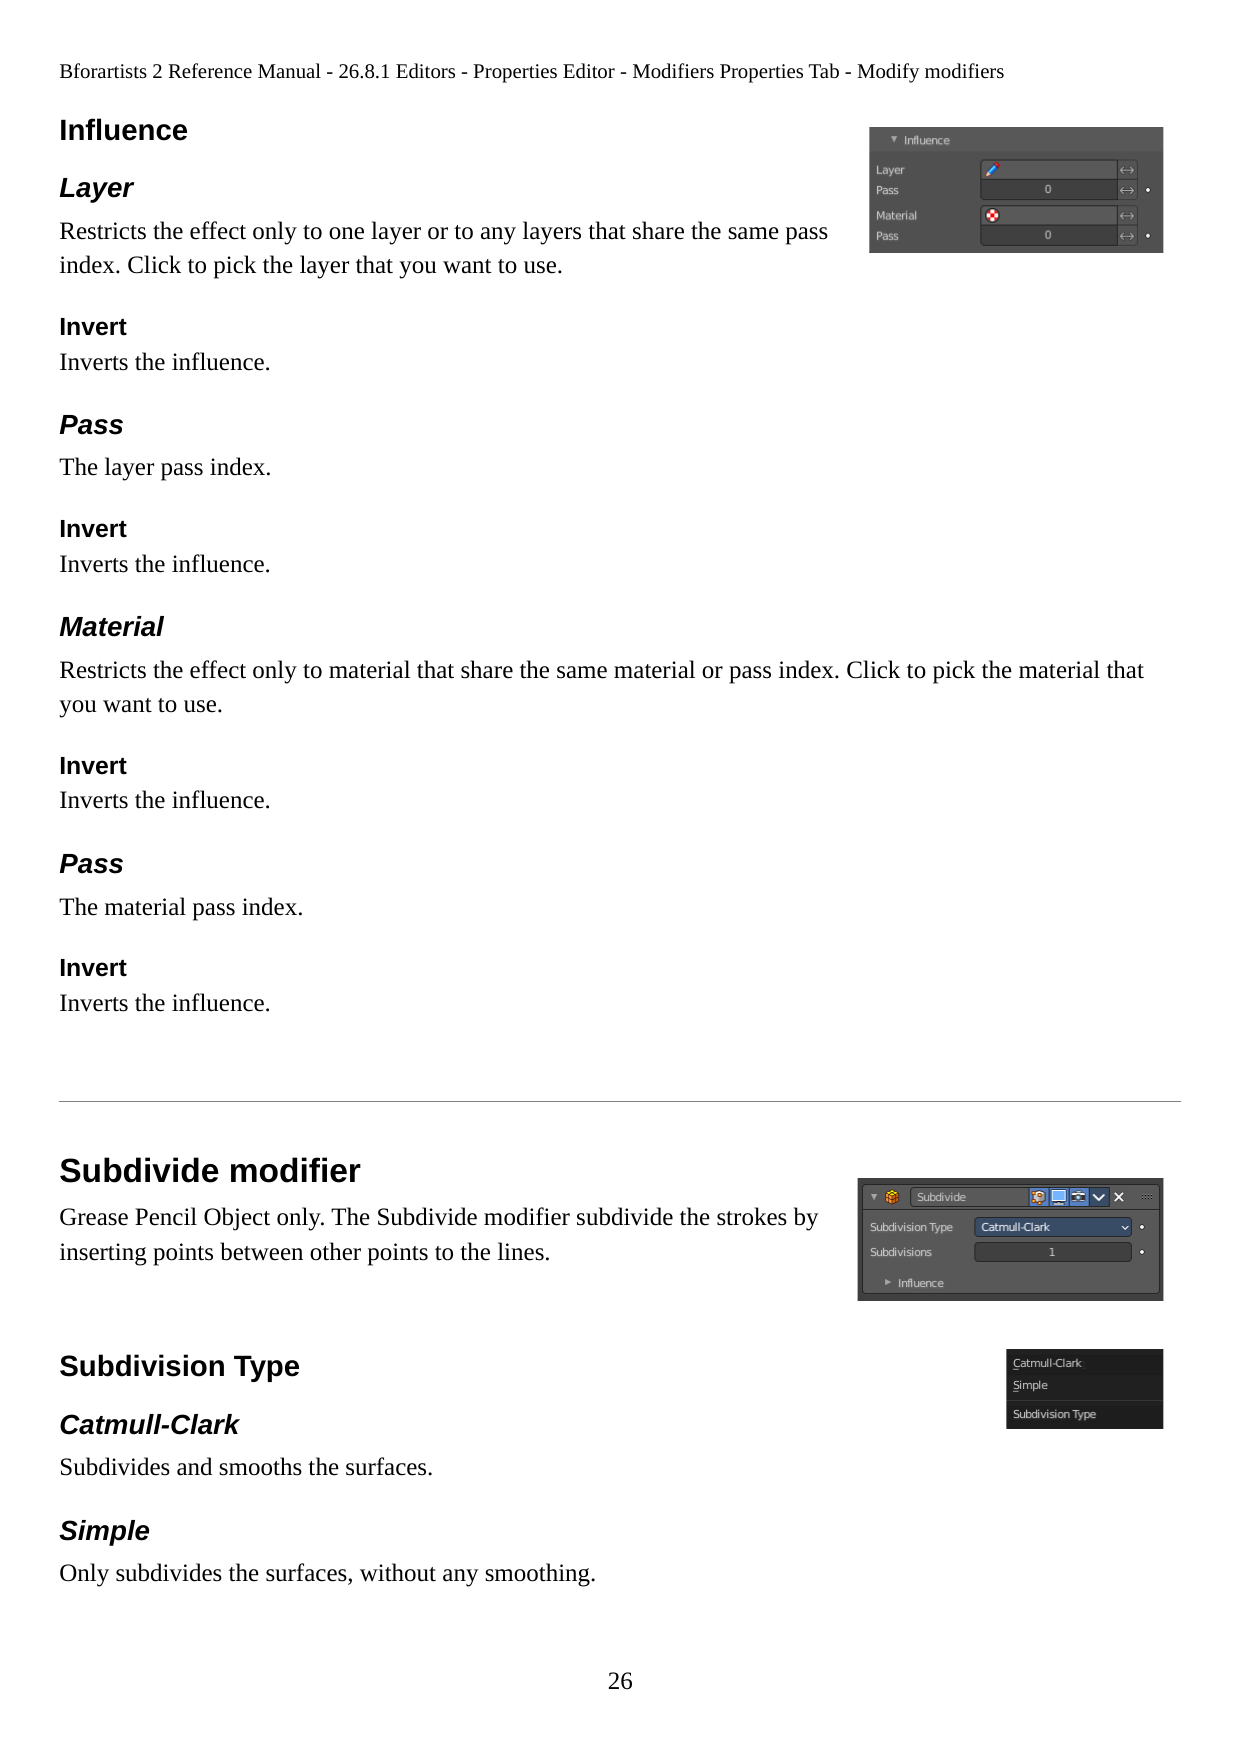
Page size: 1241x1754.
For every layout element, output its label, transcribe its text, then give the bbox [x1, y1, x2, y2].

text The layer pass index. [59, 452, 1181, 481]
text Grease Pencil Object only. The Subdivide modifier subdivide the strokes by inserting points between other points to the lines. [59, 1202, 857, 1265]
subtitle Pass [59, 408, 1181, 440]
subtitle Influence [59, 113, 1181, 146]
text Subdivides and smooths the surfaces. [59, 1452, 1181, 1481]
subtitle Material [59, 610, 1181, 642]
text Inverts the influence. [59, 549, 1181, 578]
picture [857, 1178, 1164, 1301]
subtitle Invert [59, 514, 1181, 543]
subtitle [1164, 171, 1181, 203]
subtitle Layer [59, 171, 869, 203]
subtitle Subdivision Type [59, 1349, 1006, 1383]
subtitle Catmull-Clark [59, 1408, 1181, 1440]
subtitle Simple [59, 1514, 1181, 1546]
subtitle Subdivide modifier [59, 1151, 1181, 1190]
text The material pass index. [59, 892, 1181, 920]
subtitle Pass [59, 847, 1181, 879]
subtitle Invert [59, 953, 1181, 982]
text Inverts the influence. [59, 347, 1181, 375]
subtitle Invert [59, 312, 1181, 340]
subtitle Invert [59, 751, 1181, 779]
text Restricts the effect only to material that share the same material or pass index. Click to pick the material that you want to use. [59, 655, 1181, 718]
picture [1006, 1349, 1164, 1429]
text Inverts the influence. [59, 786, 1181, 814]
text Only subdivides the surfaces, without any smoothing. [59, 1558, 1181, 1587]
text Restricts the effect only to one layer or to any layers that share the same pass index. Click to pick the layer that you want to use. [59, 216, 1181, 279]
subtitle [1164, 1349, 1181, 1383]
text Inverts the influence. [59, 988, 1181, 1017]
picture [869, 127, 1164, 253]
